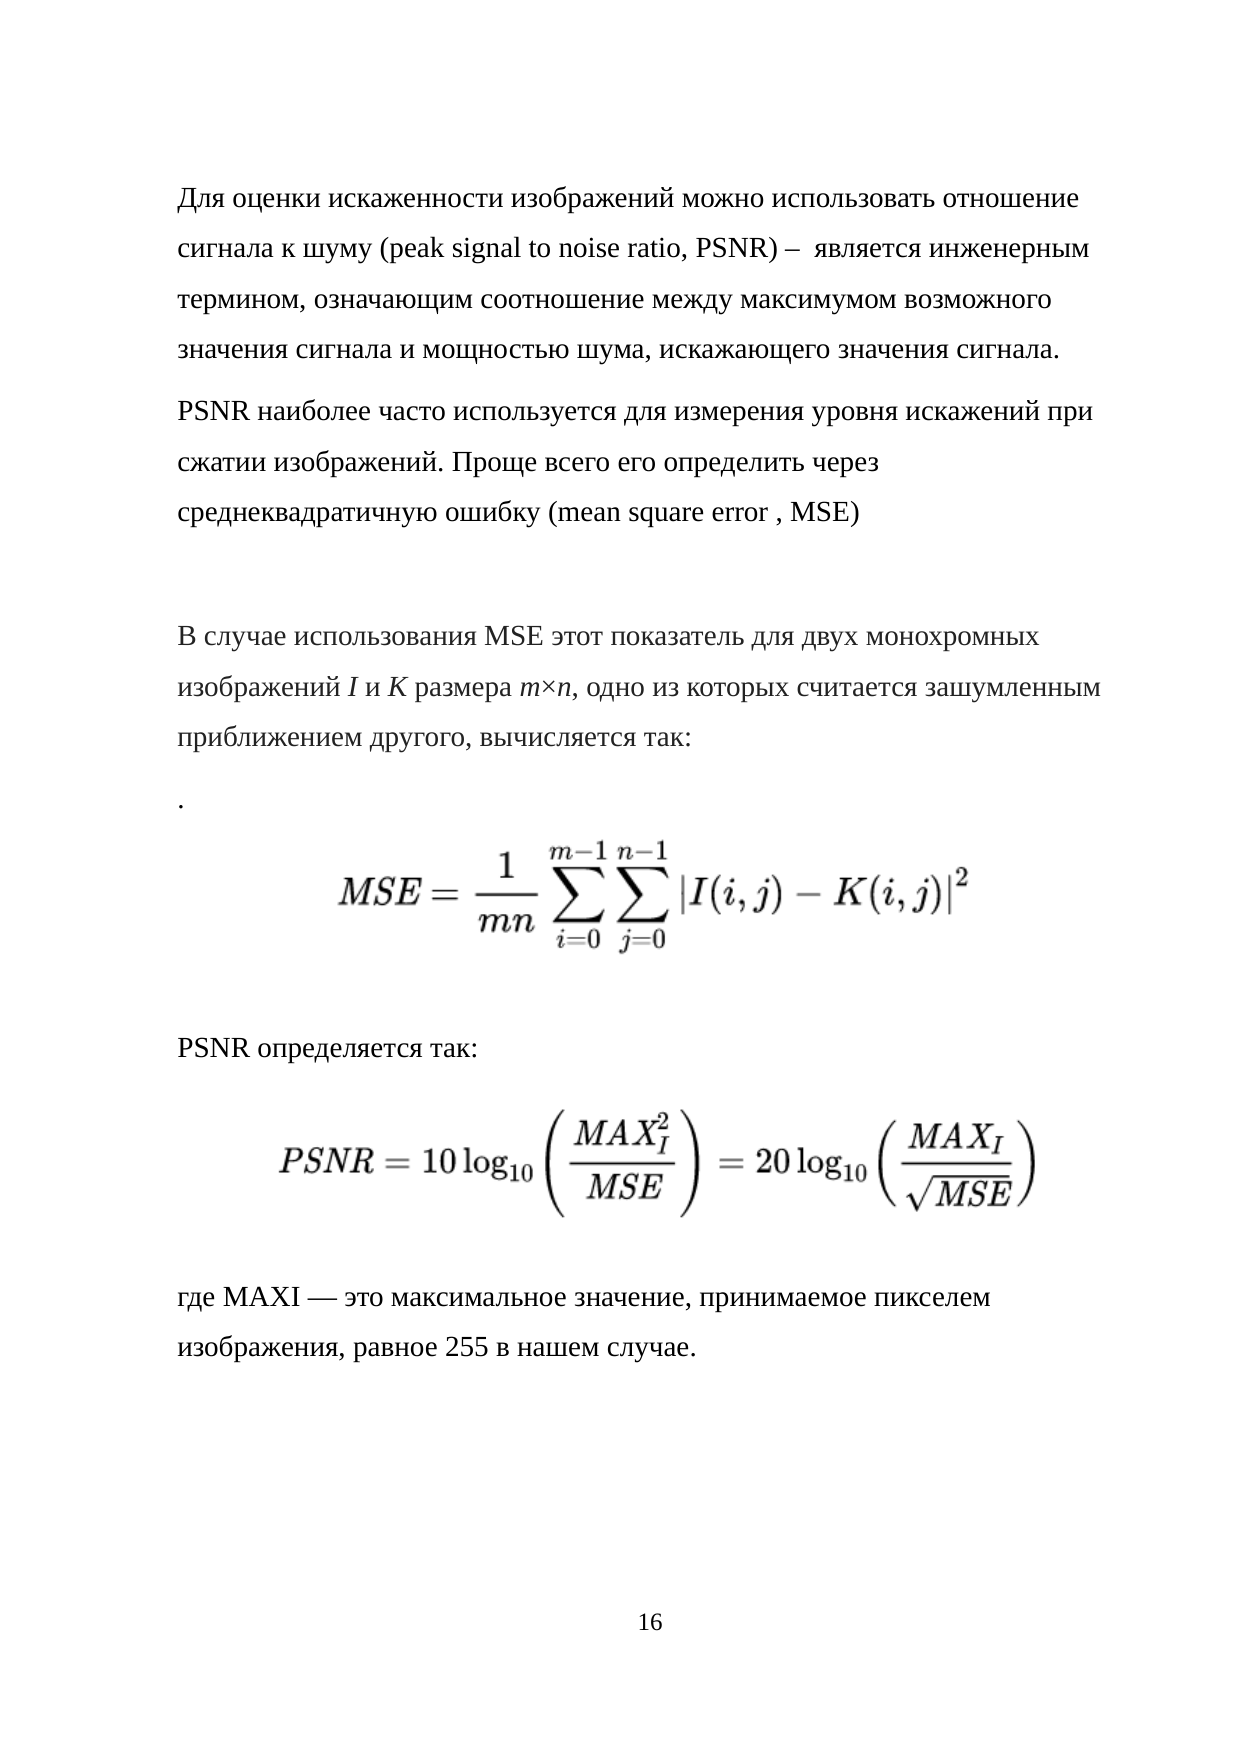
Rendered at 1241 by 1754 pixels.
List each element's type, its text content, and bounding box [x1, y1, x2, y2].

text . [177, 781, 1122, 815]
text PSNR определяется так: [177, 1030, 1122, 1063]
picture [268, 1086, 1053, 1244]
text Для оценки искаженности изображений можно использовать отношение сигнала к шуму (peak signal to noise ratio, PSNR) – является инженерным термином, означающим соотношение между максимумом возможного значения сигнала и мощностью шума, искажающего значения сигнала. [177, 180, 1122, 365]
picture [315, 817, 997, 971]
text где MAXI — это максимальное значение, принимаемое пикселем изображения, равное 255 в нашем случае. [177, 1279, 1122, 1363]
text PSNR наиболее часто используется для измерения уровня искажений при сжатии изображений. Проще всего его определить через среднеквадратичную ошибку (mean square error , MSE) [177, 393, 1122, 528]
text В случае использования MSE этот показатель для двух монохромных изображений I и K размера m×n, одно из которых считается зашумленным приближением другого, вычисляется так: [177, 618, 1122, 753]
